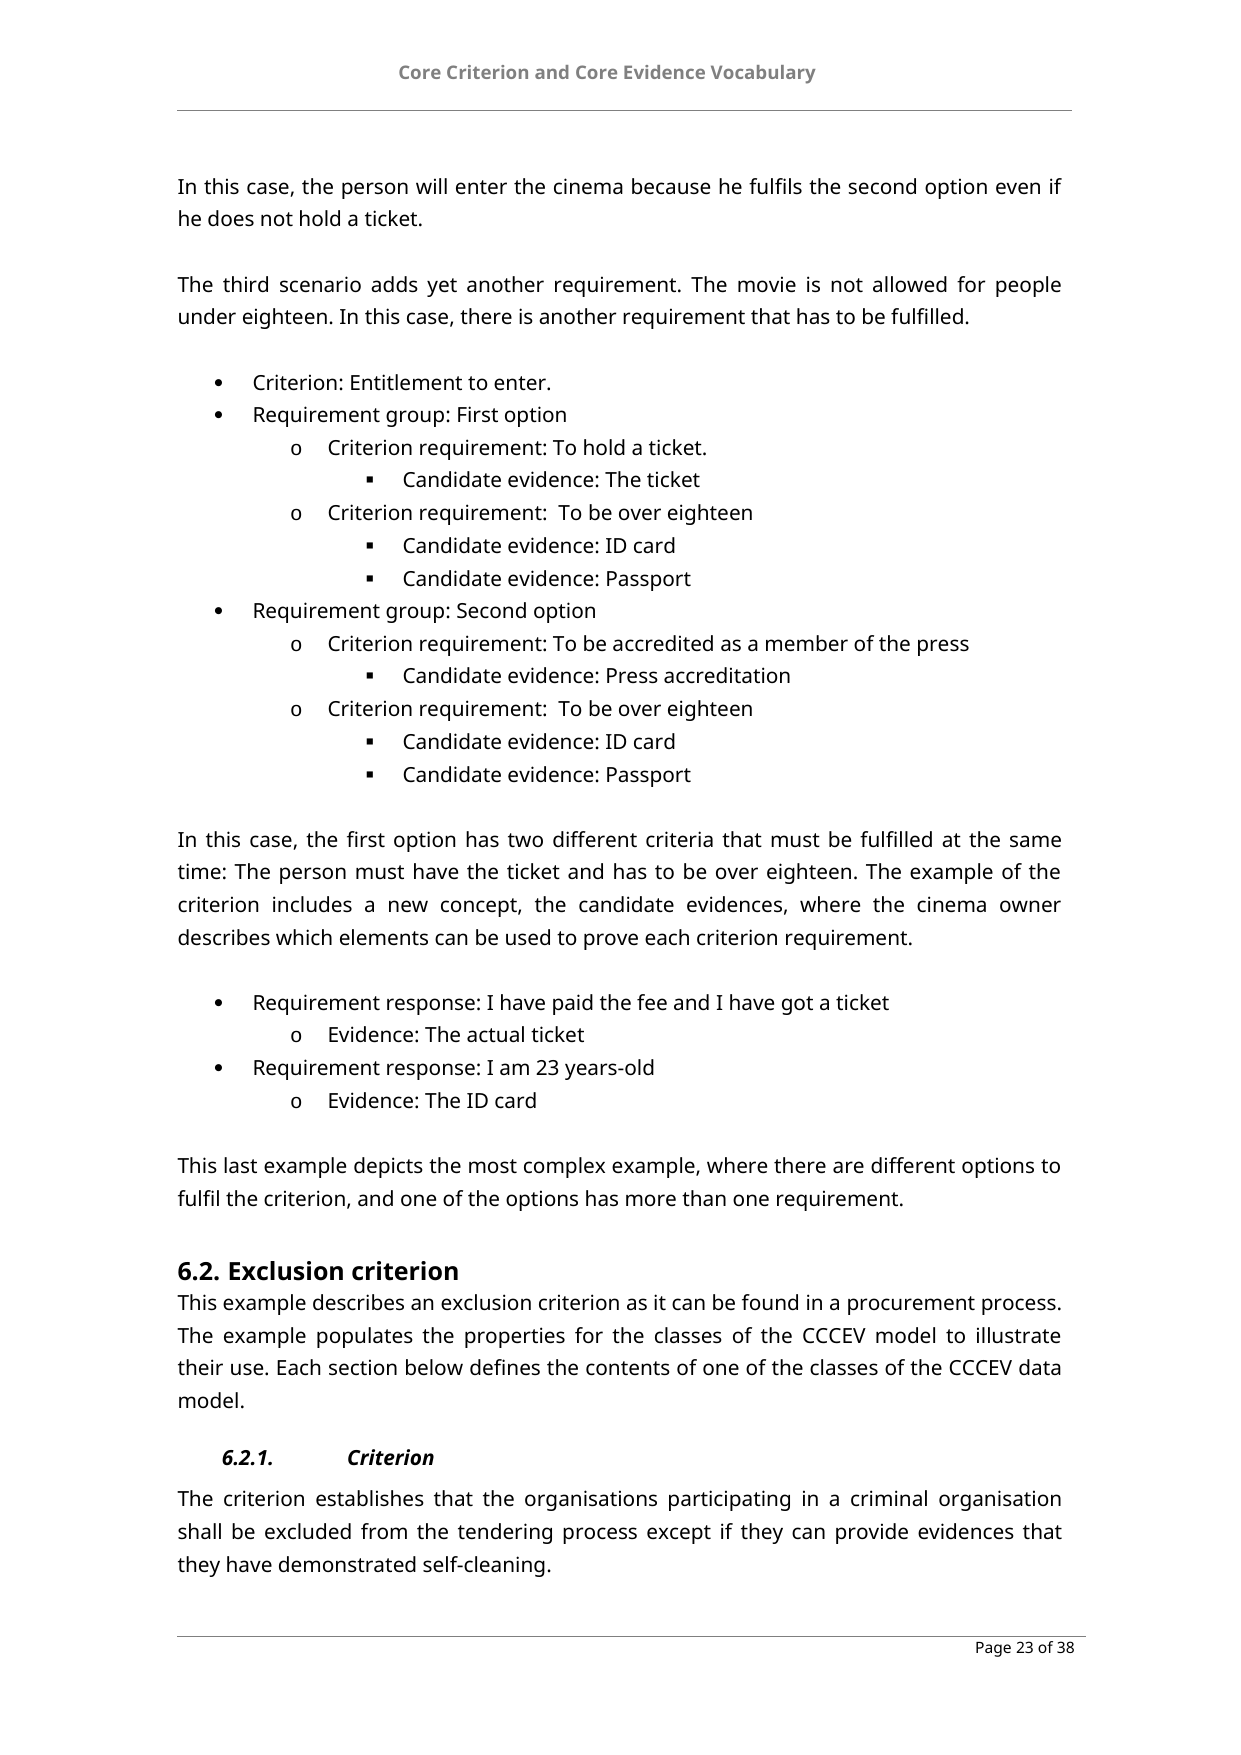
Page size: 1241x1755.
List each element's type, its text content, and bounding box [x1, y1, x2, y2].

list Criterion requirement: To hold a ticket. [290, 433, 1063, 461]
subtitle Criterion [222, 1443, 1063, 1472]
list Candidate evidence: The ticket [365, 466, 1063, 494]
text In this case, the first option has two different criteria that must be fulfilled at the same time: The person must have the ticket and has to be over eighteen. The example of the criterion includes a new concept, the candidate evidences, where the cinema owner describes which elements can be used to prove each criterion requirement. [177, 825, 1063, 951]
list Criterion: Entitlement to enter. [215, 368, 1063, 396]
list Candidate evidence: ID card [365, 727, 1063, 756]
text The third scenario adds yet another requirement. The movie is not allowed for people under eighteen. In this case, there is another requirement that has to be fulfilled. [177, 270, 1063, 331]
text In this case, the person will enter the cinema because he fulfils the second option even if he does not hold a ticket. [177, 172, 1063, 233]
list Criterion requirement: To be over eighteen [290, 498, 1063, 527]
list Criterion requirement: To be over eighteen [290, 694, 1063, 723]
list Candidate evidence: ID card [365, 531, 1063, 559]
list Candidate evidence: Passport [365, 760, 1063, 788]
list Evidence: The ID card [290, 1086, 1063, 1114]
list Requirement response: I am 23 years-old [215, 1053, 1063, 1082]
text This last example depicts the most complex example, where there are different options to fulfil the criterion, and one of the options has more than one requirement. [177, 1151, 1063, 1212]
text The criterion establishes that the organisations participating in a criminal organisation shall be excluded from the tendering process except if they can provide evidences that they have demonstrated self-cleaning. [177, 1484, 1063, 1578]
subtitle Exclusion criterion [177, 1254, 1063, 1288]
list Criterion requirement: To be accredited as a member of the press [290, 629, 1063, 657]
list Evidence: The actual ticket [290, 1021, 1063, 1049]
list Requirement group: First option [215, 400, 1063, 429]
list Candidate evidence: Press accreditation [365, 662, 1063, 690]
list Candidate evidence: Passport [365, 564, 1063, 592]
text This example describes an exclusion criterion as it can be found in a procurement process. The example populates the properties for the classes of the CCCEV model to illustrate their use. Each section below defines the contents of one of the classes of the CCCEV data model. [177, 1288, 1063, 1414]
list Requirement group: Second option [215, 596, 1063, 625]
list Requirement response: I have paid the fee and I have got a ticket [215, 988, 1063, 1016]
